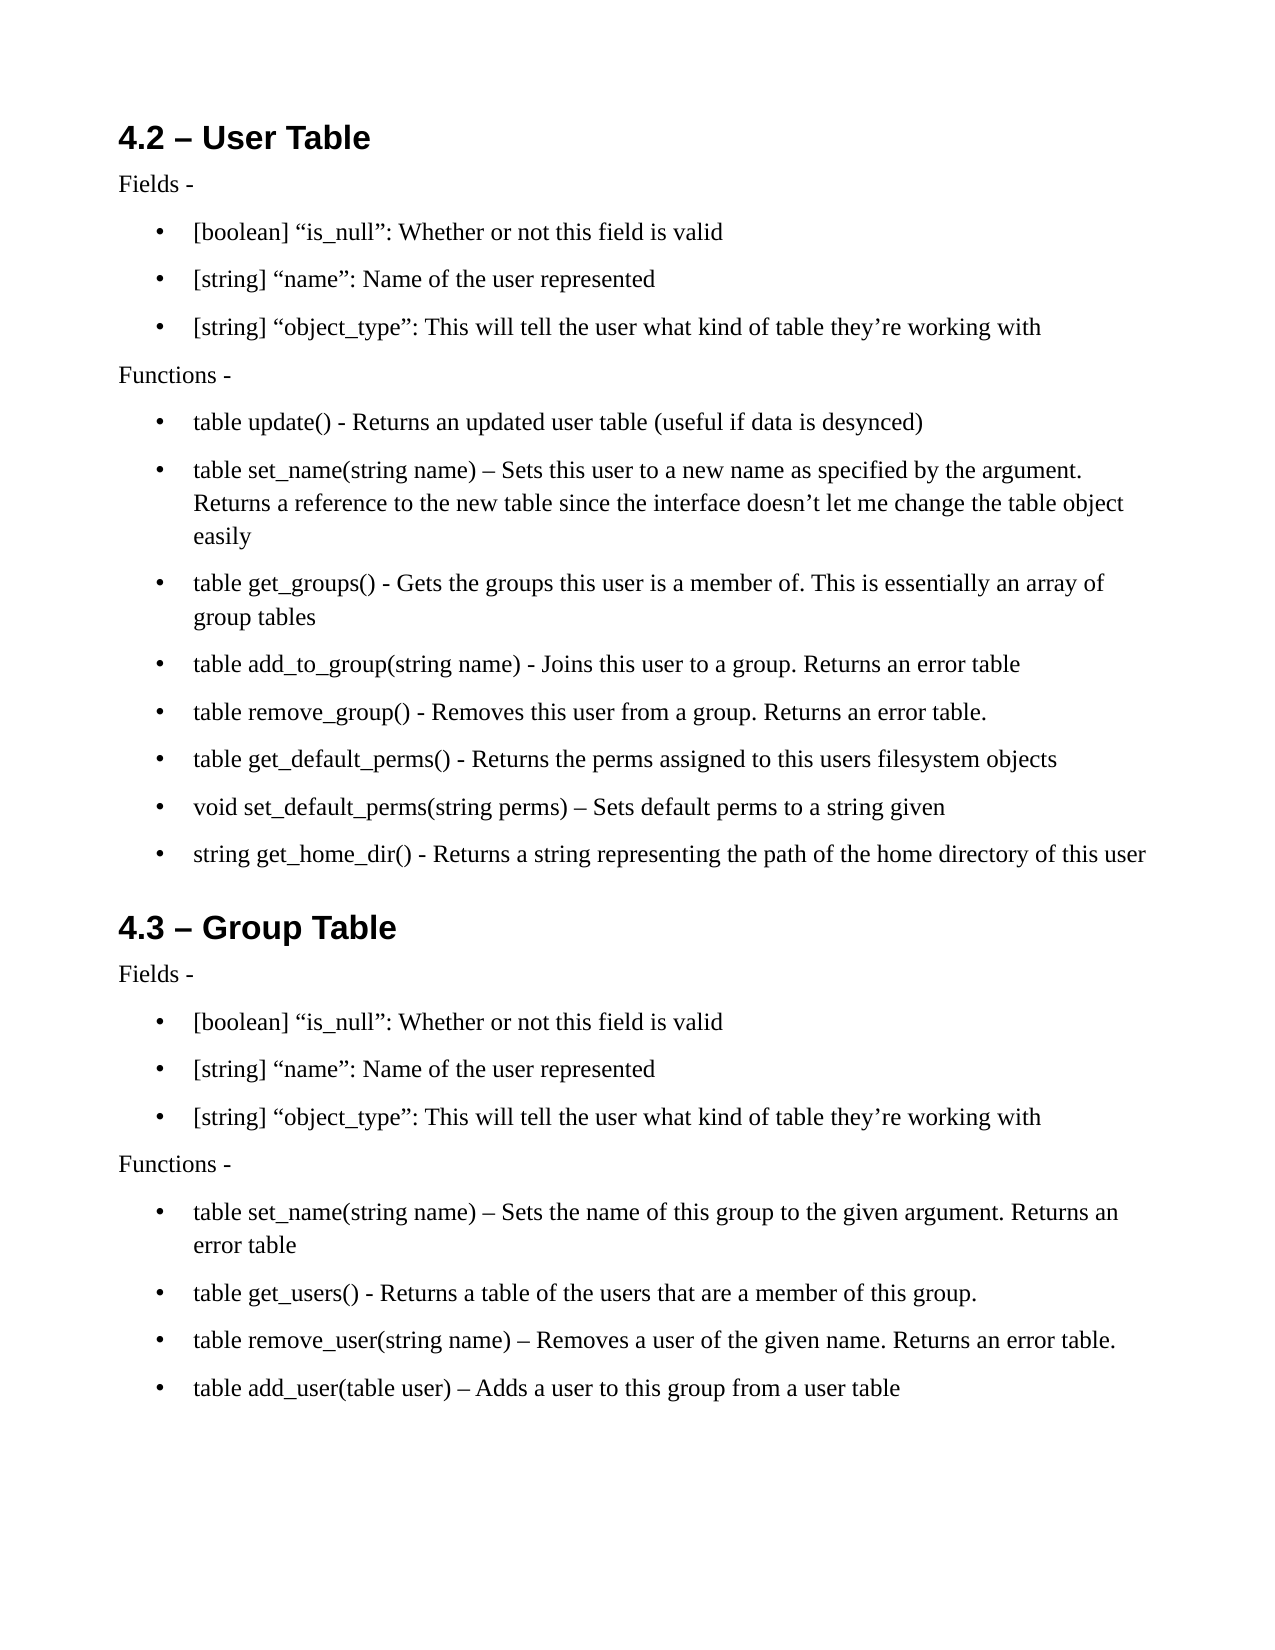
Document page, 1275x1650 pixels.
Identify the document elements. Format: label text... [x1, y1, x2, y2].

text Functions - [118, 360, 1157, 388]
list table set_name(string name) – Sets the name of this group to the given argument. Returns an error table [156, 1197, 1157, 1259]
list [string] “object_type”: This will tell the user what kind of table they’re working with [156, 1102, 1157, 1131]
text Functions - [118, 1149, 1157, 1178]
list table get_default_perms() - Returns the perms assigned to this users filesystem objects [156, 744, 1157, 773]
list [string] “object_type”: This will tell the user what kind of table they’re working with [156, 312, 1157, 341]
list table add_user(table user) – Adds a user to this group from a user table [156, 1373, 1157, 1402]
subtitle 4.3 – Group Table [118, 908, 1157, 947]
list table remove_group() - Removes this user from a group. Returns an error table. [156, 697, 1157, 726]
text Fields - [118, 169, 1157, 198]
list table set_name(string name) – Sets this user to a new name as specified by the argument. Returns a reference to the new table since the interface doesn’t let me change the table object easily [156, 455, 1157, 550]
list [boolean] “is_null”: Whether or not this field is valid [156, 1007, 1157, 1036]
list [string] “name”: Name of the user represented [156, 1054, 1157, 1083]
list table update() - Returns an updated user table (useful if data is desynced) [156, 407, 1157, 436]
list [boolean] “is_null”: Whether or not this field is valid [156, 217, 1157, 246]
list string get_home_dir() - Returns a string representing the path of the home directory of this user [156, 839, 1157, 868]
list table add_to_group(string name) - Joins this user to a group. Returns an error table [156, 649, 1157, 678]
list void set_default_perms(string perms) – Sets default perms to a string given [156, 792, 1157, 821]
list table get_users() - Returns a table of the users that are a member of this group. [156, 1278, 1157, 1307]
subtitle 4.2 – User Table [118, 118, 1157, 157]
text Fields - [118, 959, 1157, 988]
list table remove_user(string name) – Removes a user of the given name. Returns an error table. [156, 1325, 1157, 1354]
list [string] “name”: Name of the user represented [156, 264, 1157, 293]
list table get_groups() - Gets the groups this user is a member of. This is essentially an array of group tables [156, 568, 1157, 630]
